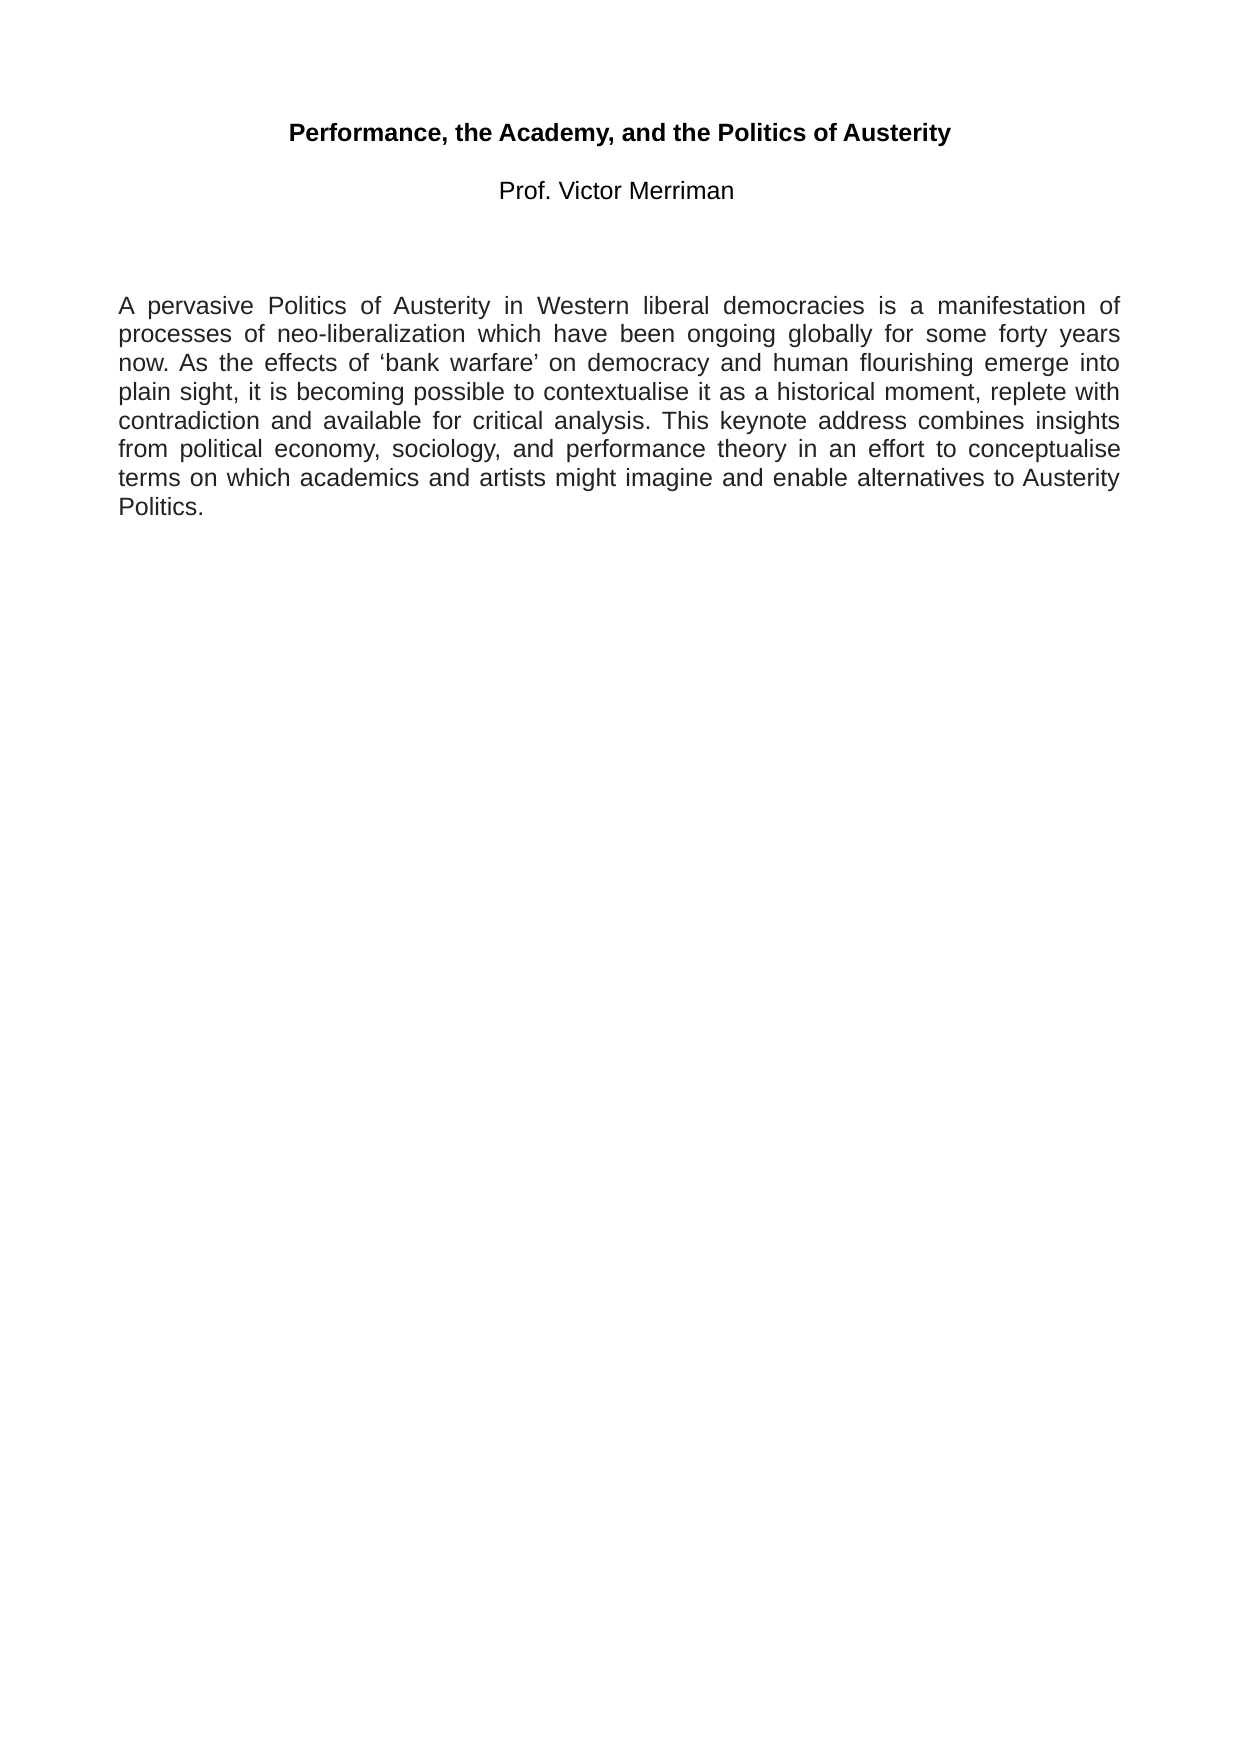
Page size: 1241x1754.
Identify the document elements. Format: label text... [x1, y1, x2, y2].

text Performance, the Academy, and the Politics of Austerity [118, 118, 1122, 147]
text A pervasive Politics of Austerity in Western liberal democracies is a manifestation of processes of neo-liberalization which have been ongoing globally for some forty years now. As the effects of ‘bank warfare’ on democracy and human flourishing emerge into plain sight, it is becoming possible to contextualise it as a historical moment, replete with contradiction and available for critical analysis. This keynote address combines insights from political economy, sociology, and performance theory in an effort to conceptualise terms on which academics and artists might imagine and enable alternatives to Austerity Politics. [118, 291, 1122, 521]
text Prof. Victor Merriman [118, 176, 1122, 204]
